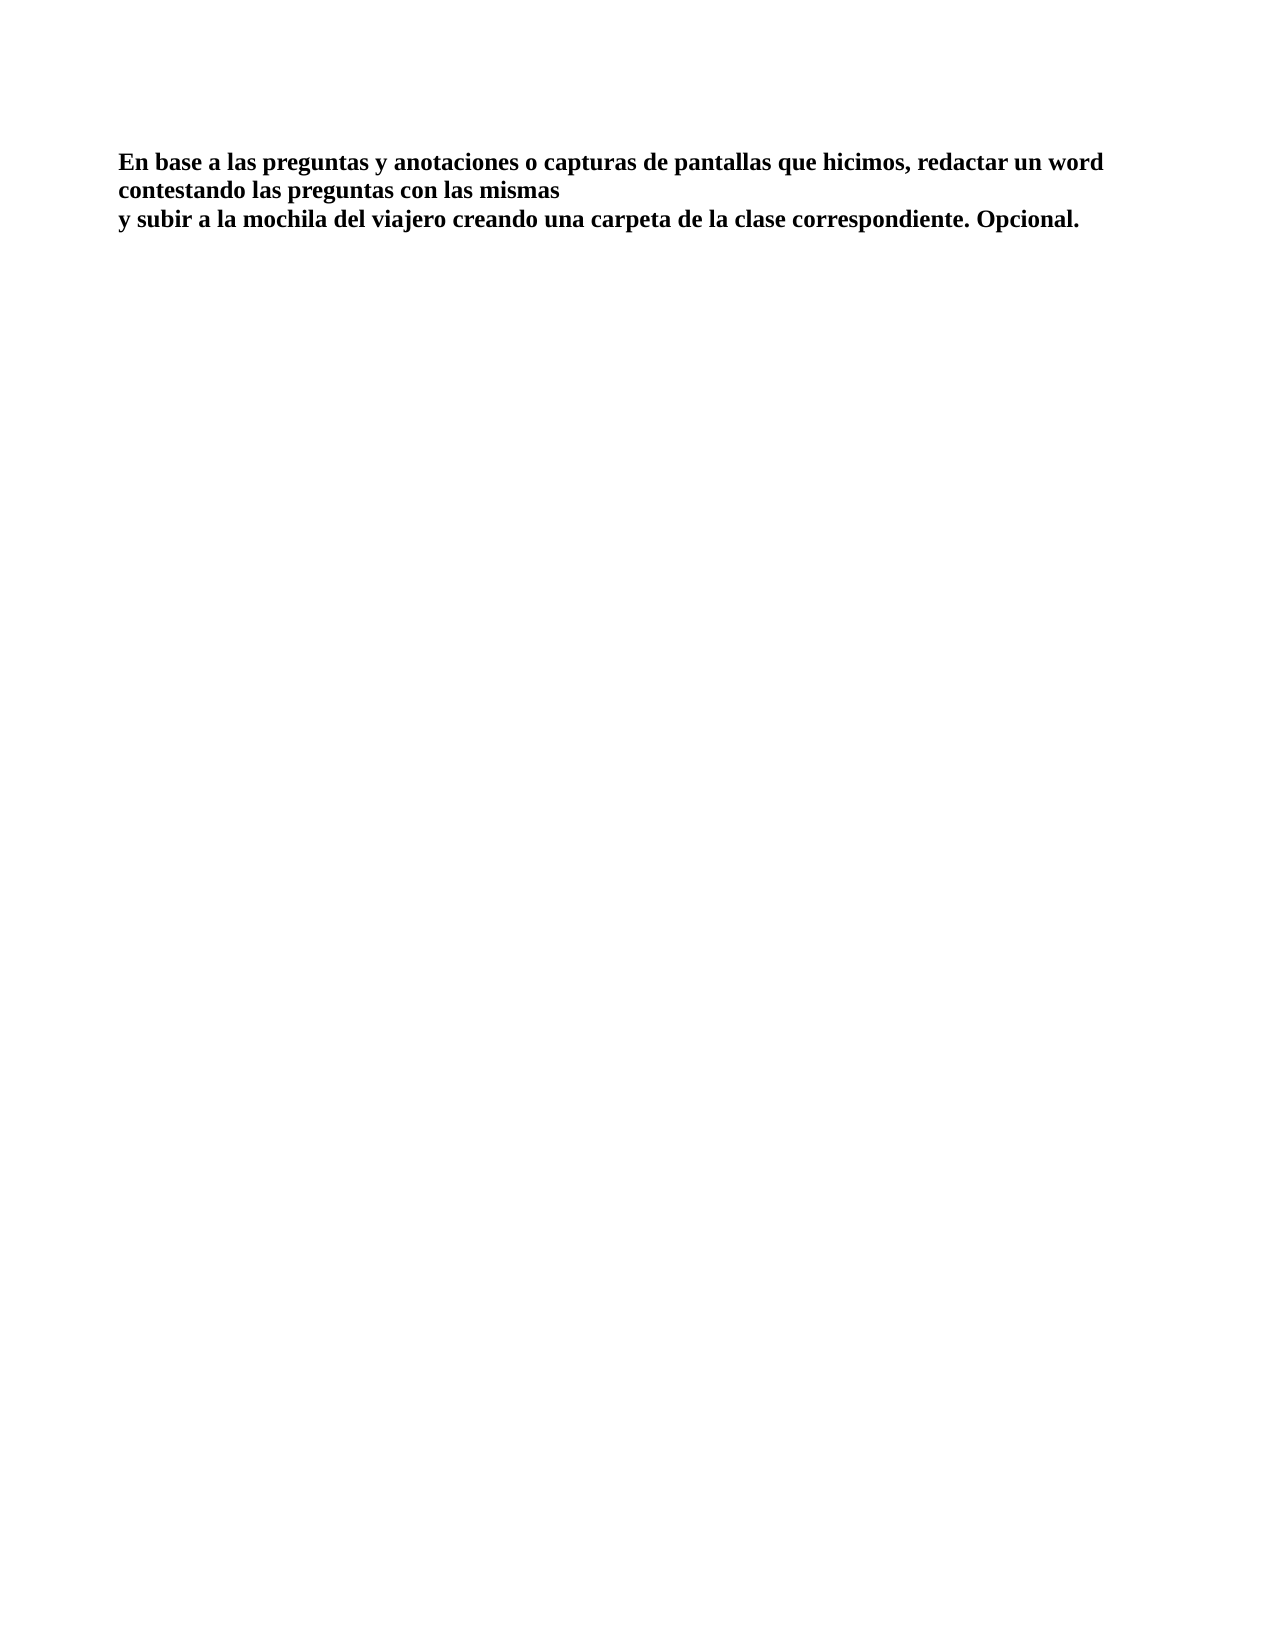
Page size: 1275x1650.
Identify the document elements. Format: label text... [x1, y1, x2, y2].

text En base a las preguntas y anotaciones o capturas de pantallas que hicimos, redactar un word contestando las preguntas con las mismas [118, 147, 1157, 204]
text y subir a la mochila del viajero creando una carpeta de la clase correspondiente. Opcional. [118, 204, 1157, 233]
